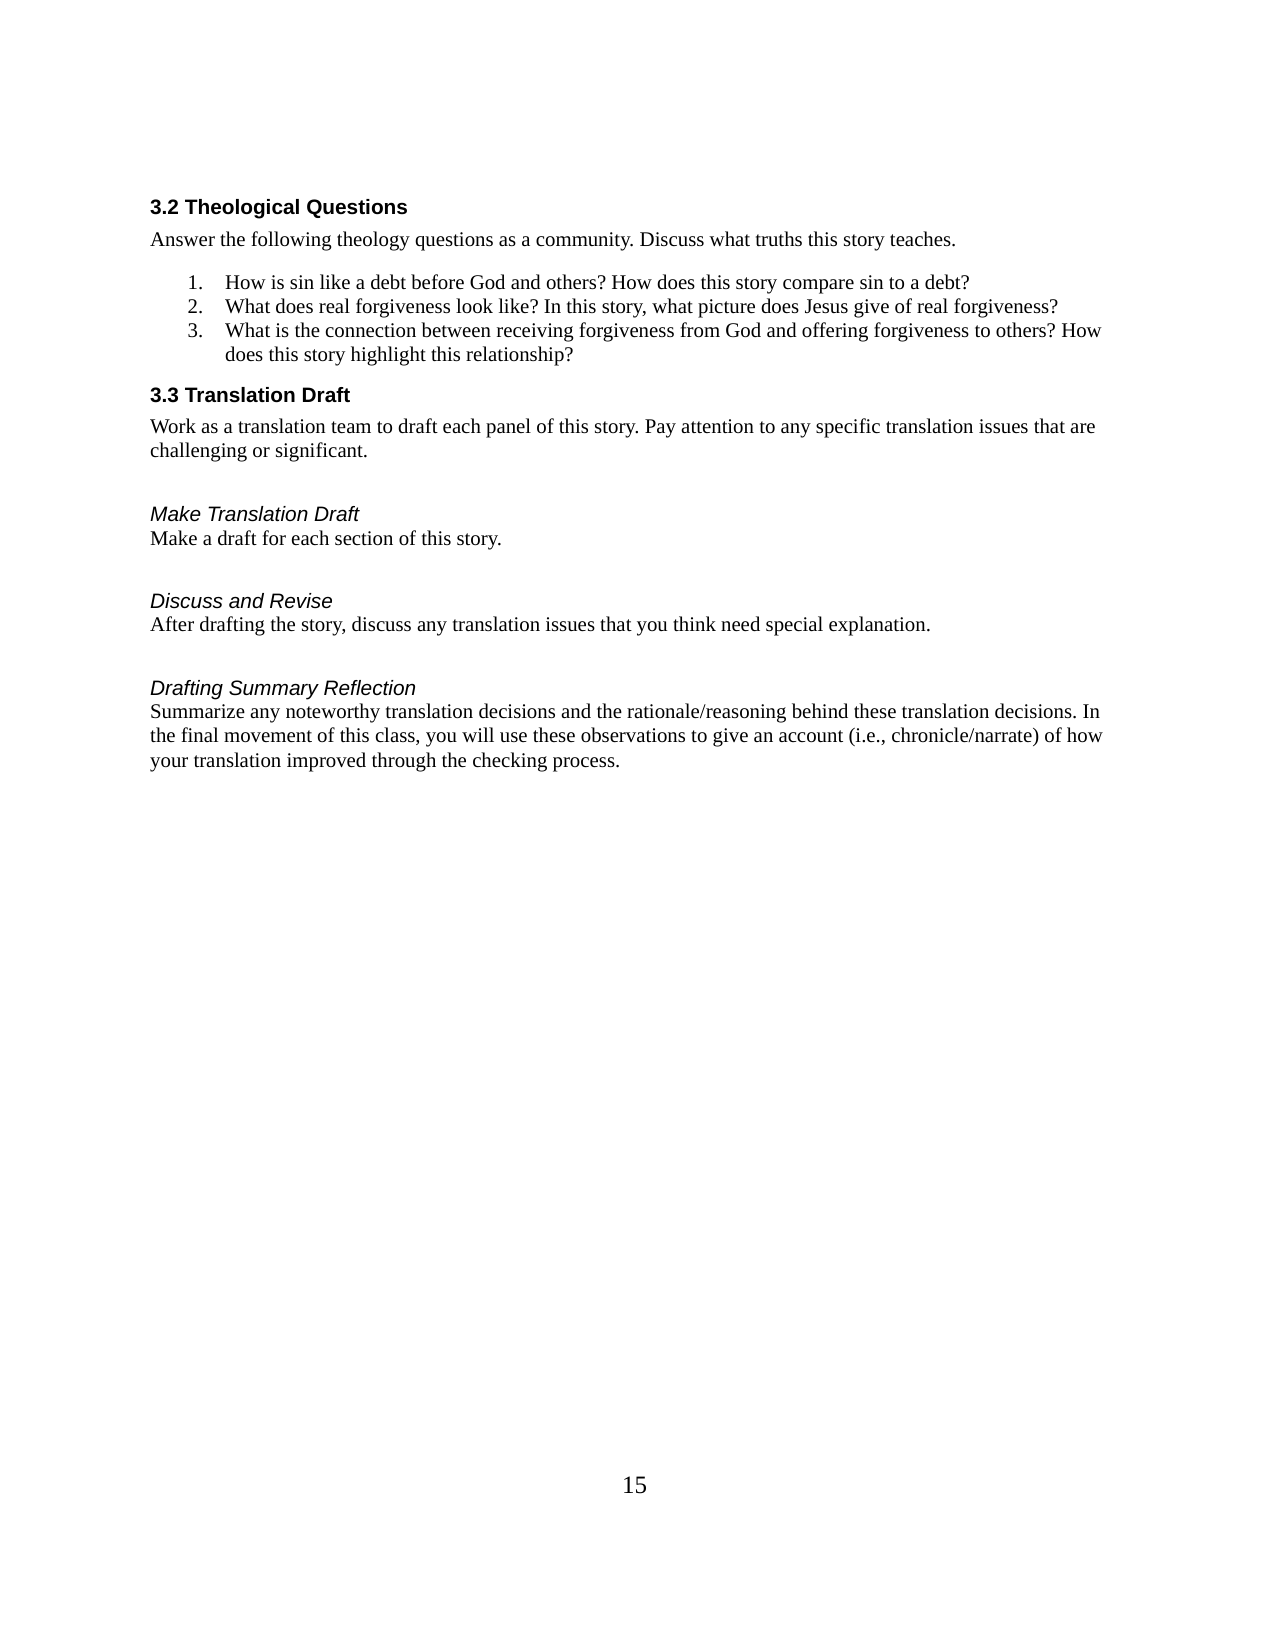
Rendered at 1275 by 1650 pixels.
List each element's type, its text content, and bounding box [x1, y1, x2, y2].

subtitle Discuss and Revise [150, 588, 1125, 612]
list How is sin like a debt before God and others? How does this story compare sin to a debt? [187, 270, 1125, 294]
list What is the connection between receiving forgiveness from God and offering forgiveness to others? How does this story highlight this relationship? [187, 318, 1125, 366]
text Summarize any noteworthy translation decisions and the rationale/reasoning behind these translation decisions. In the final movement of this class, you will use these observations to give an account (i.e., chronicle/narrate) of how your translation improved through the checking process. [150, 699, 1125, 772]
text Make a draft for each section of this story. [150, 525, 1125, 549]
text Answer the following theology questions as a community. Discuss what truths this story teaches. [150, 227, 1125, 251]
text After drafting the story, discuss any translation issues that you think need special explanation. [150, 612, 1125, 636]
subtitle Drafting Summary Reflection [150, 675, 1125, 699]
subtitle Make Translation Draft [150, 501, 1125, 525]
text Work as a translation team to draft each panel of this story. Pay attention to any specific translation issues that are challenging or significant. [150, 414, 1125, 462]
subtitle 3.2 Theological Questions [150, 195, 1125, 219]
subtitle 3.3 Translation Draft [150, 383, 1125, 407]
list What does real forgiveness look like? In this story, what picture does Jesus give of real forgiveness? [187, 294, 1125, 318]
